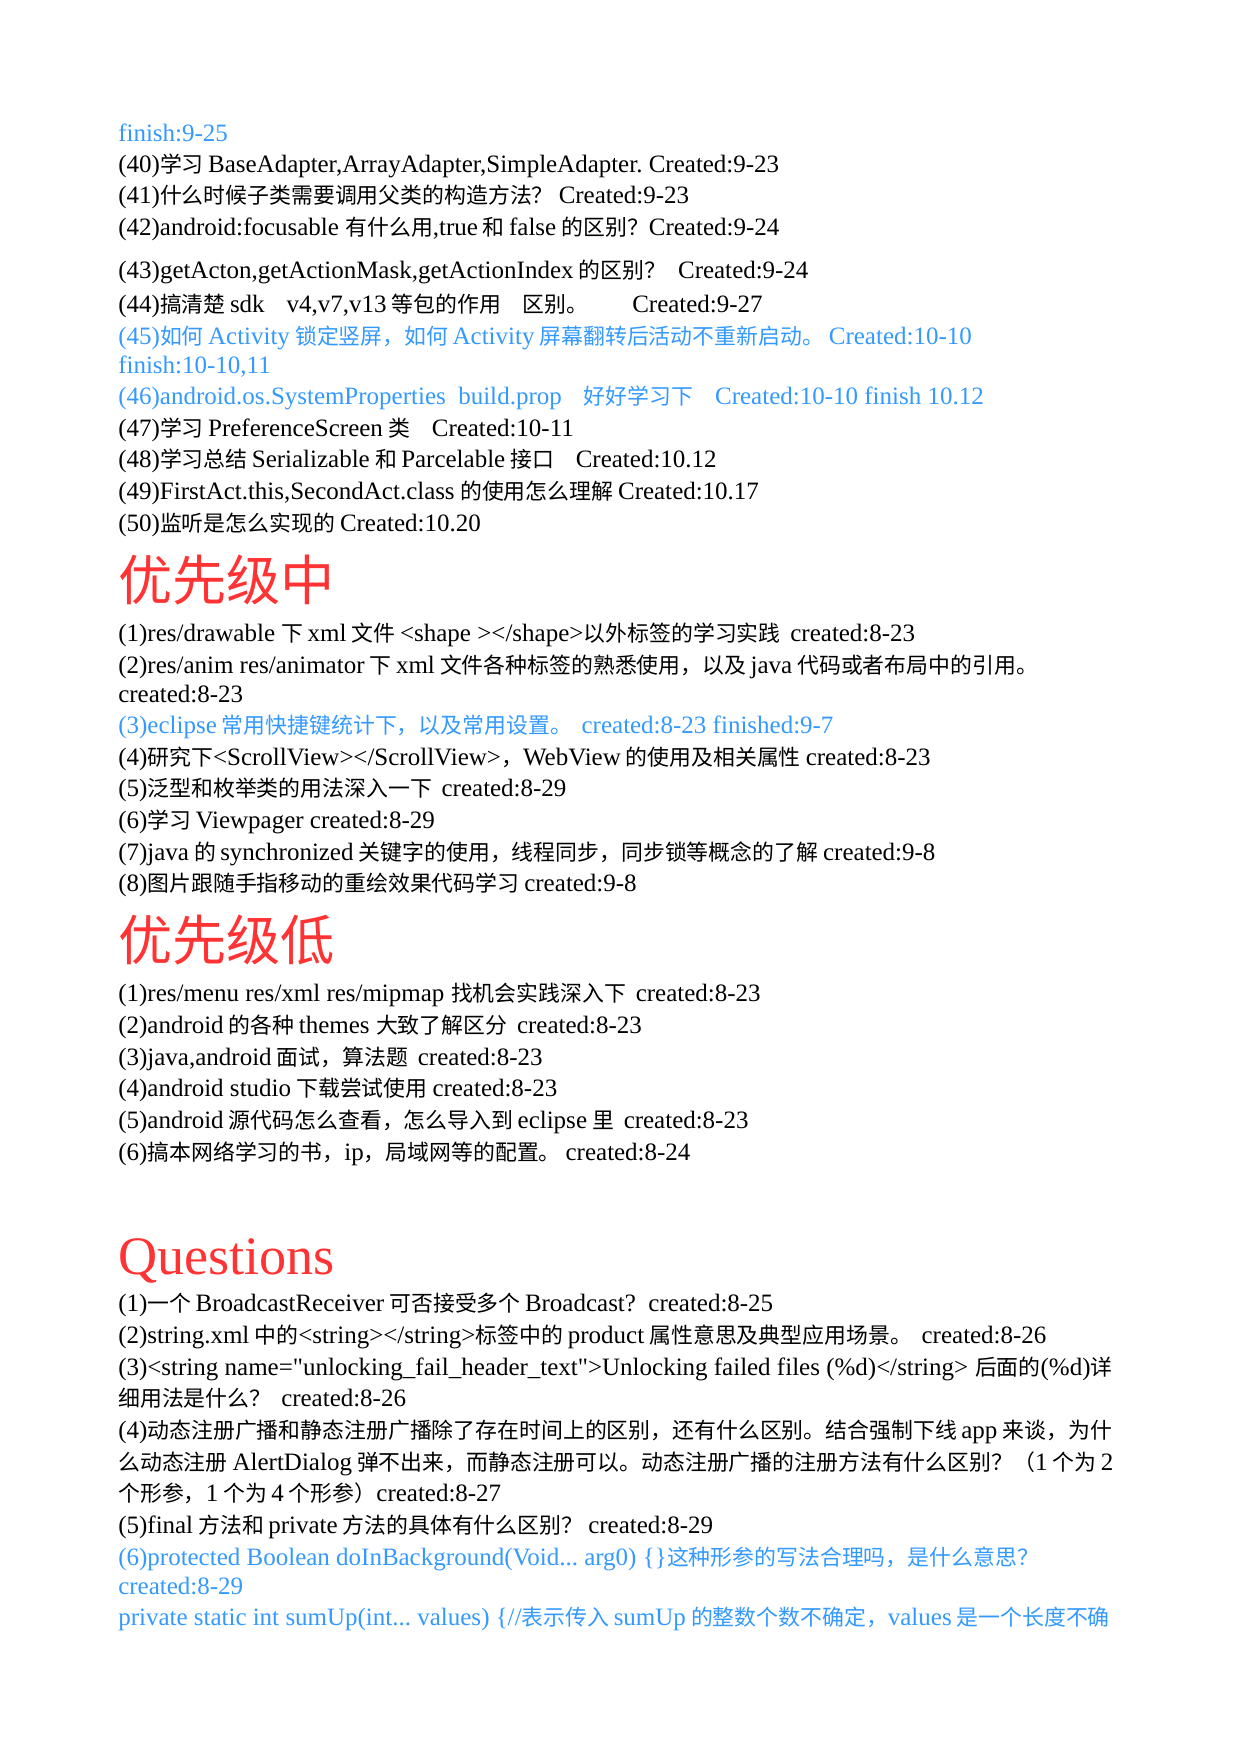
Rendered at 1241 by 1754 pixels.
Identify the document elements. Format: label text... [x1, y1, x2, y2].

text (41)什么时候子类需要调用父类的构造方法？ Created:9-23 [118, 178, 1122, 210]
text (49)FirstAct.this,SecondAct.class的使用怎么理解 Created:10.17 [118, 474, 1122, 506]
text (5)final方法和private方法的具体有什么区别？ created:8-29 [118, 1508, 1122, 1539]
text (6)学习Viewpager created:8-29 [118, 803, 1122, 835]
text (3)java,android面试，算法题 created:8-23 [118, 1040, 1122, 1071]
text (43)getActon,getActionMask,getActionIndex的区别？ Created:9-24 [118, 242, 1122, 287]
text (2)android的各种themes 大致了解区分 created:8-23 [118, 1008, 1122, 1040]
text (4)android studio下载尝试使用 created:8-23 [118, 1071, 1122, 1103]
text (47)学习PreferenceScreen类 Created:10-11 [118, 411, 1122, 442]
text (7)java的synchronized关键字的使用，线程同步，同步锁等概念的了解 created:9-8 [118, 835, 1122, 866]
text Questions [118, 1224, 1122, 1286]
text (40)学习BaseAdapter,ArrayAdapter,SimpleAdapter. Created:9-23 [118, 147, 1122, 178]
text (2)res/anim res/animator下xml文件各种标签的熟悉使用，以及java代码或者布局中的引用。 created:8-23 [118, 648, 1122, 708]
text (5)android源代码怎么查看，怎么导入到eclipse里 created:8-23 [118, 1103, 1122, 1135]
text 优先级低 [118, 898, 1122, 976]
text (1)res/drawable 下xml文件 <shape ></shape>以外标签的学习实践 created:8-23 [118, 616, 1122, 648]
text (50)监听是怎么实现的 Created:10.20 [118, 506, 1122, 537]
text finish:10-10,11 [118, 350, 1122, 379]
text finish:9-25 [118, 118, 1122, 147]
text (3)eclipse常用快捷键统计下，以及常用设置。 created:8-23 finished:9-7 [118, 708, 1122, 740]
text (4)研究下<ScrollView></ScrollView>，WebView的使用及相关属性 created:8-23 [118, 740, 1122, 771]
text (45)如何Activity锁定竖屏，如何Activity屏幕翻转后活动不重新启动。 Created:10-10 [118, 319, 1122, 350]
text (44)搞清楚sdk v4,v7,v13等包的作用 区别。 Created:9-27 [118, 287, 1122, 319]
text (46)android.os.SystemProperties build.prop 好好学习下 Created:10-10 finish 10.12 [118, 379, 1122, 411]
text (48)学习总结Serializable和Parcelable接口 Created:10.12 [118, 442, 1122, 474]
text (5)泛型和枚举类的用法深入一下 created:8-29 [118, 771, 1122, 803]
text private static int sumUp(int... values) {//表示传入sumUp的整数个数不确定，values是一个长度不确 [118, 1600, 1122, 1632]
text (42)android:focusable 有什么用,true和false的区别？Created:9-24 [118, 210, 1122, 242]
text (4)动态注册广播和静态注册广播除了存在时间上的区别，还有什么区别。结合强制下线app来谈，为什么动态注册 AlertDialog弹不出来，而静态注册可以。动态注册广播的注册方法有什么区别？（1个为2个形参，1个为4个形参）created:8-27 [118, 1413, 1122, 1508]
text 优先级中 [118, 537, 1122, 616]
text (6)protected Boolean doInBackground(Void... arg0) {}这种形参的写法合理吗，是什么意思？ created:8-29 [118, 1539, 1122, 1600]
text (1)一个BroadcastReceiver可否接受多个Broadcast? created:8-25 [118, 1286, 1122, 1318]
text (3)<string name="unlocking_fail_header_text">Unlocking failed files (%d)</string> 后面的(%d)详细用法是什么？ created:8-26 [118, 1349, 1122, 1413]
text (2)string.xml中的<string></string>标签中的 product属性意思及典型应用场景。 created:8-26 [118, 1318, 1122, 1349]
text (6)搞本网络学习的书，ip，局域网等的配置。 created:8-24 [118, 1135, 1122, 1166]
text (1)res/menu res/xml res/mipmap 找机会实践深入下 created:8-23 [118, 976, 1122, 1008]
text (8)图片跟随手指移动的重绘效果代码学习 created:9-8 [118, 866, 1122, 898]
